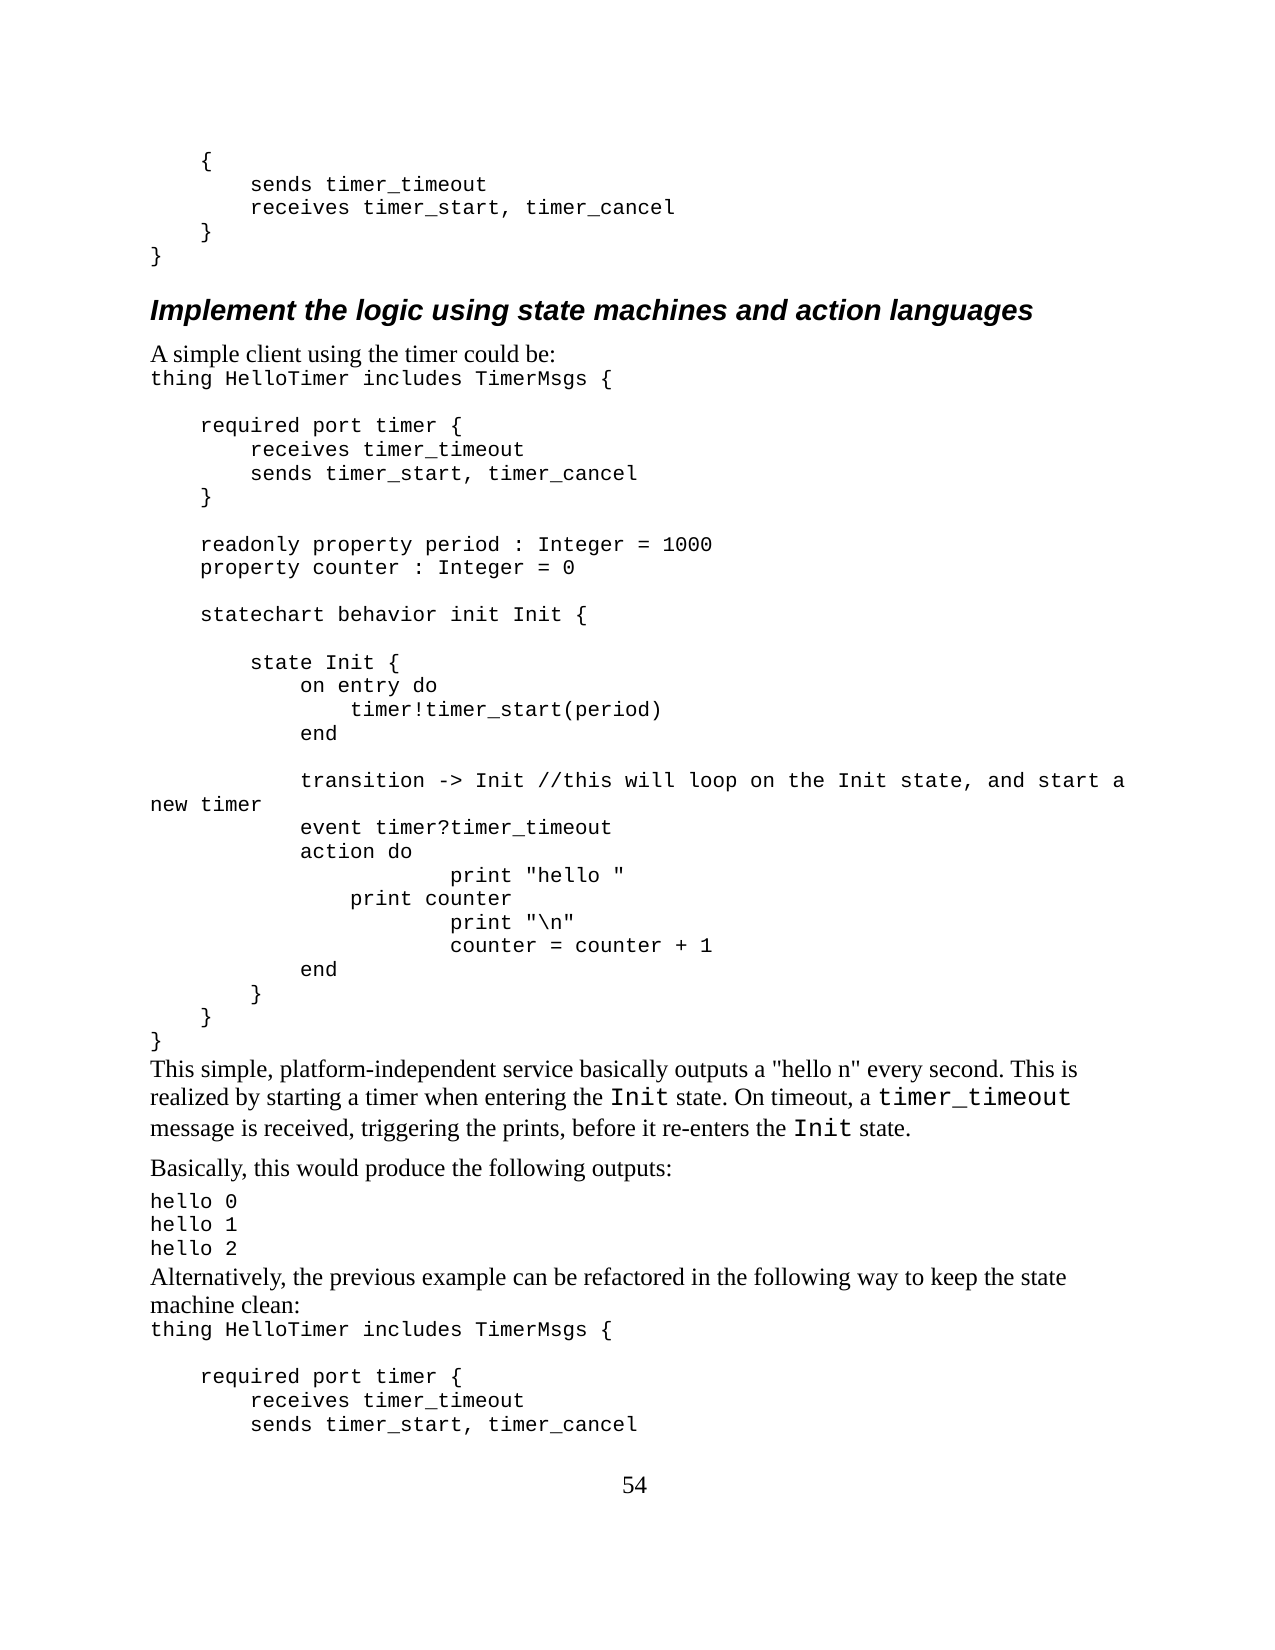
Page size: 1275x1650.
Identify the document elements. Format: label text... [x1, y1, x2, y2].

text required port timer { [150, 415, 1125, 439]
text readonly property period : Integer = 1000 [150, 533, 1125, 557]
text end [150, 959, 1125, 983]
text Basically, this would produce the following outputs: [150, 1153, 1125, 1182]
text receives timer_start, timer_cancel [150, 197, 1125, 221]
text thing HelloTimer includes TimerMsgs { [150, 368, 1125, 392]
text counter = counter + 1 [150, 936, 1125, 959]
text } [150, 1030, 1125, 1054]
subtitle Implement the logic using state machines and action languages [150, 293, 1125, 327]
text sends timer_start, timer_cancel [150, 463, 1125, 486]
text } [150, 1006, 1125, 1030]
text } [150, 244, 1125, 268]
text property counter : Integer = 0 [150, 557, 1125, 581]
text } [150, 486, 1125, 510]
text print counter [150, 888, 1125, 912]
text } [150, 221, 1125, 244]
text transition -> Init //this will loop on the Init state, and start a new timer [150, 770, 1125, 817]
text hello 2 [150, 1238, 1125, 1262]
text { [150, 150, 1125, 174]
text timer!timer_start(period) [150, 699, 1125, 723]
text event timer?timer_timeout [150, 817, 1125, 841]
text action do [150, 841, 1125, 864]
text } [150, 983, 1125, 1006]
text This simple, platform-independent service basically outputs a "hello n" every second. This is realized by starting a timer when entering the Init state. On timeout, a timer_timeout message is received, triggering the prints, before it re-enters the Init state. [150, 1054, 1125, 1144]
text thing HelloTimer includes TimerMsgs { [150, 1319, 1125, 1343]
text sends timer_timeout [150, 174, 1125, 197]
text required port timer { [150, 1367, 1125, 1390]
text print "hello " [150, 864, 1125, 888]
text end [150, 723, 1125, 746]
text print "\n" [150, 912, 1125, 936]
text state Init { [150, 652, 1125, 675]
text A simple client using the timer could be: [150, 339, 1125, 368]
text receives timer_timeout [150, 439, 1125, 463]
text statechart behavior init Init { [150, 604, 1125, 628]
text receives timer_timeout [150, 1390, 1125, 1414]
text Alternatively, the previous example can be refactored in the following way to keep the state machine clean: [150, 1262, 1125, 1319]
text sends timer_start, timer_cancel [150, 1414, 1125, 1437]
text on entry do [150, 675, 1125, 699]
text hello 0 [150, 1191, 1125, 1214]
text hello 1 [150, 1214, 1125, 1238]
